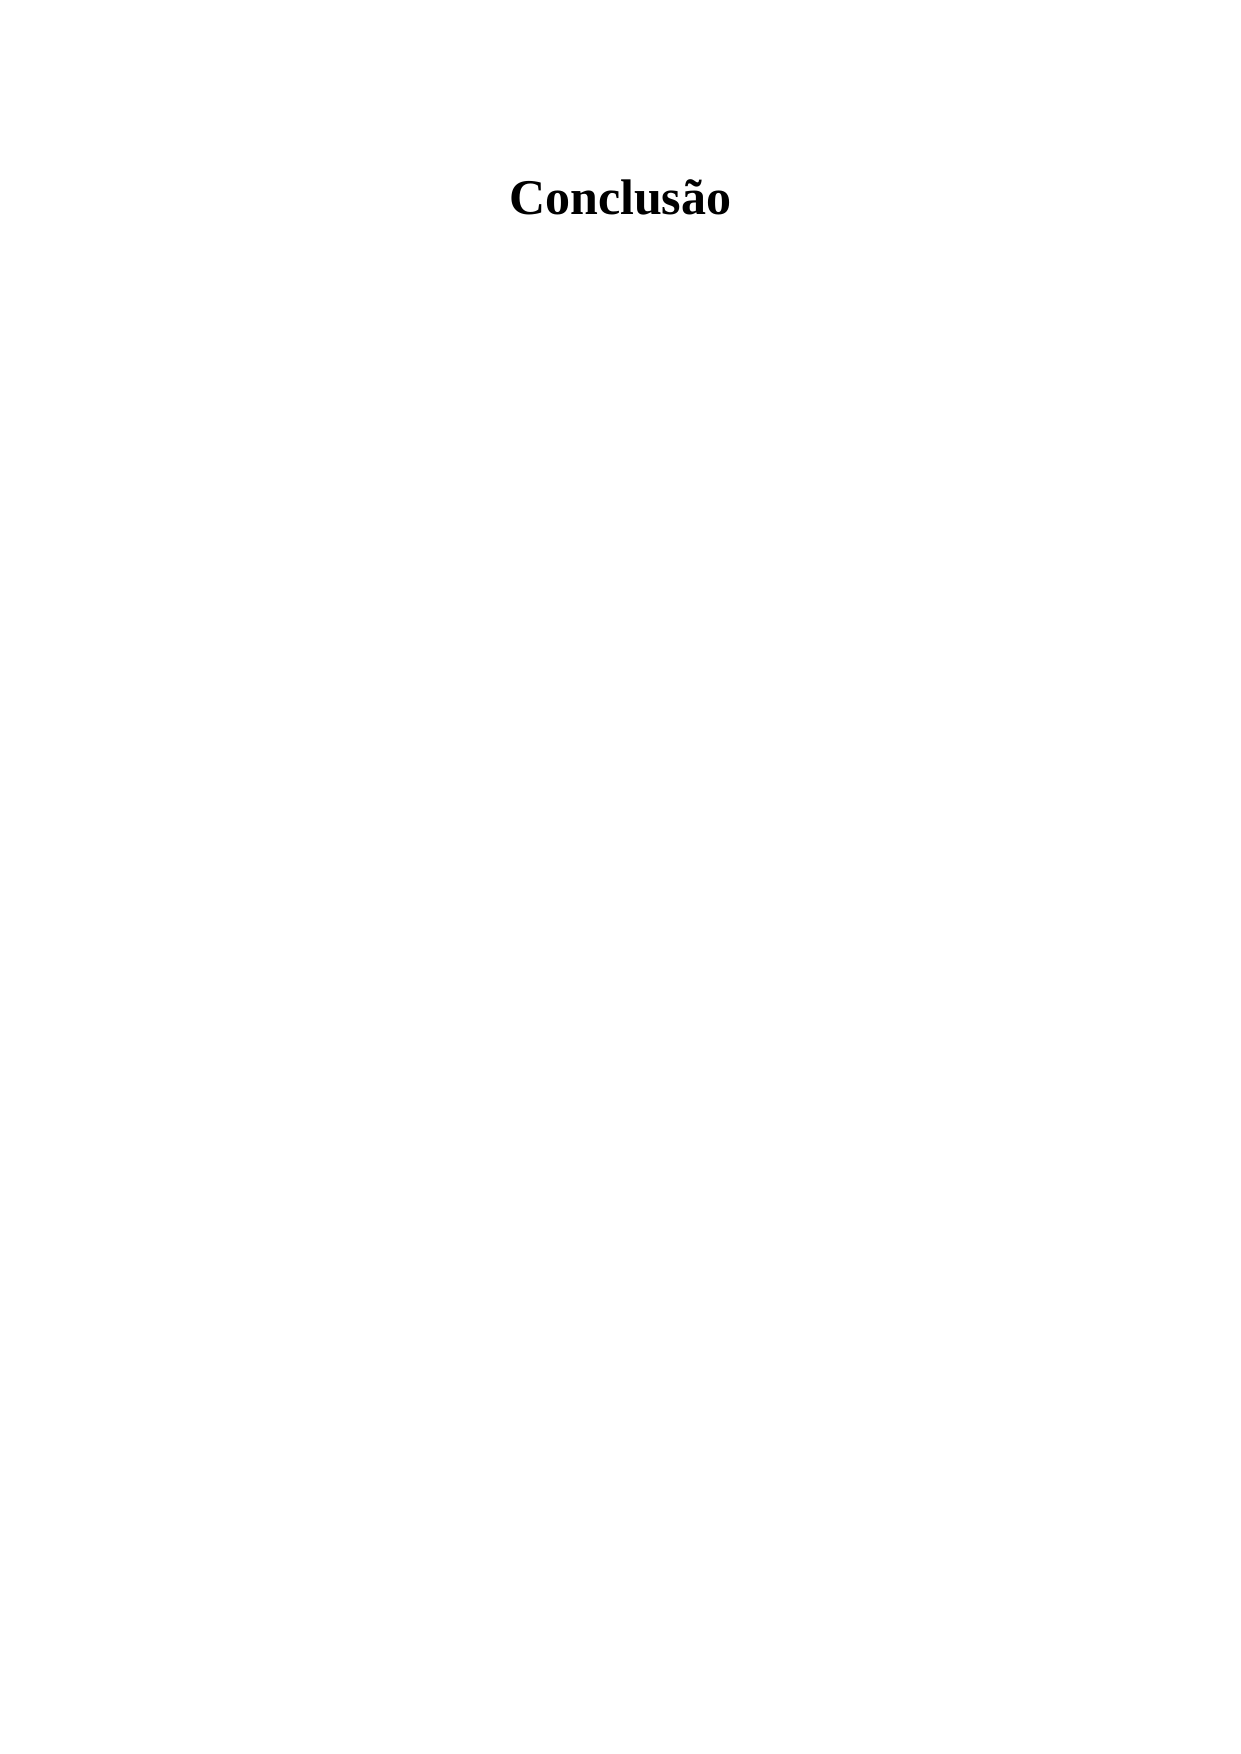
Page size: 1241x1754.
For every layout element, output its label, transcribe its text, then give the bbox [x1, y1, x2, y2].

subtitle Conclusão [118, 168, 1122, 226]
